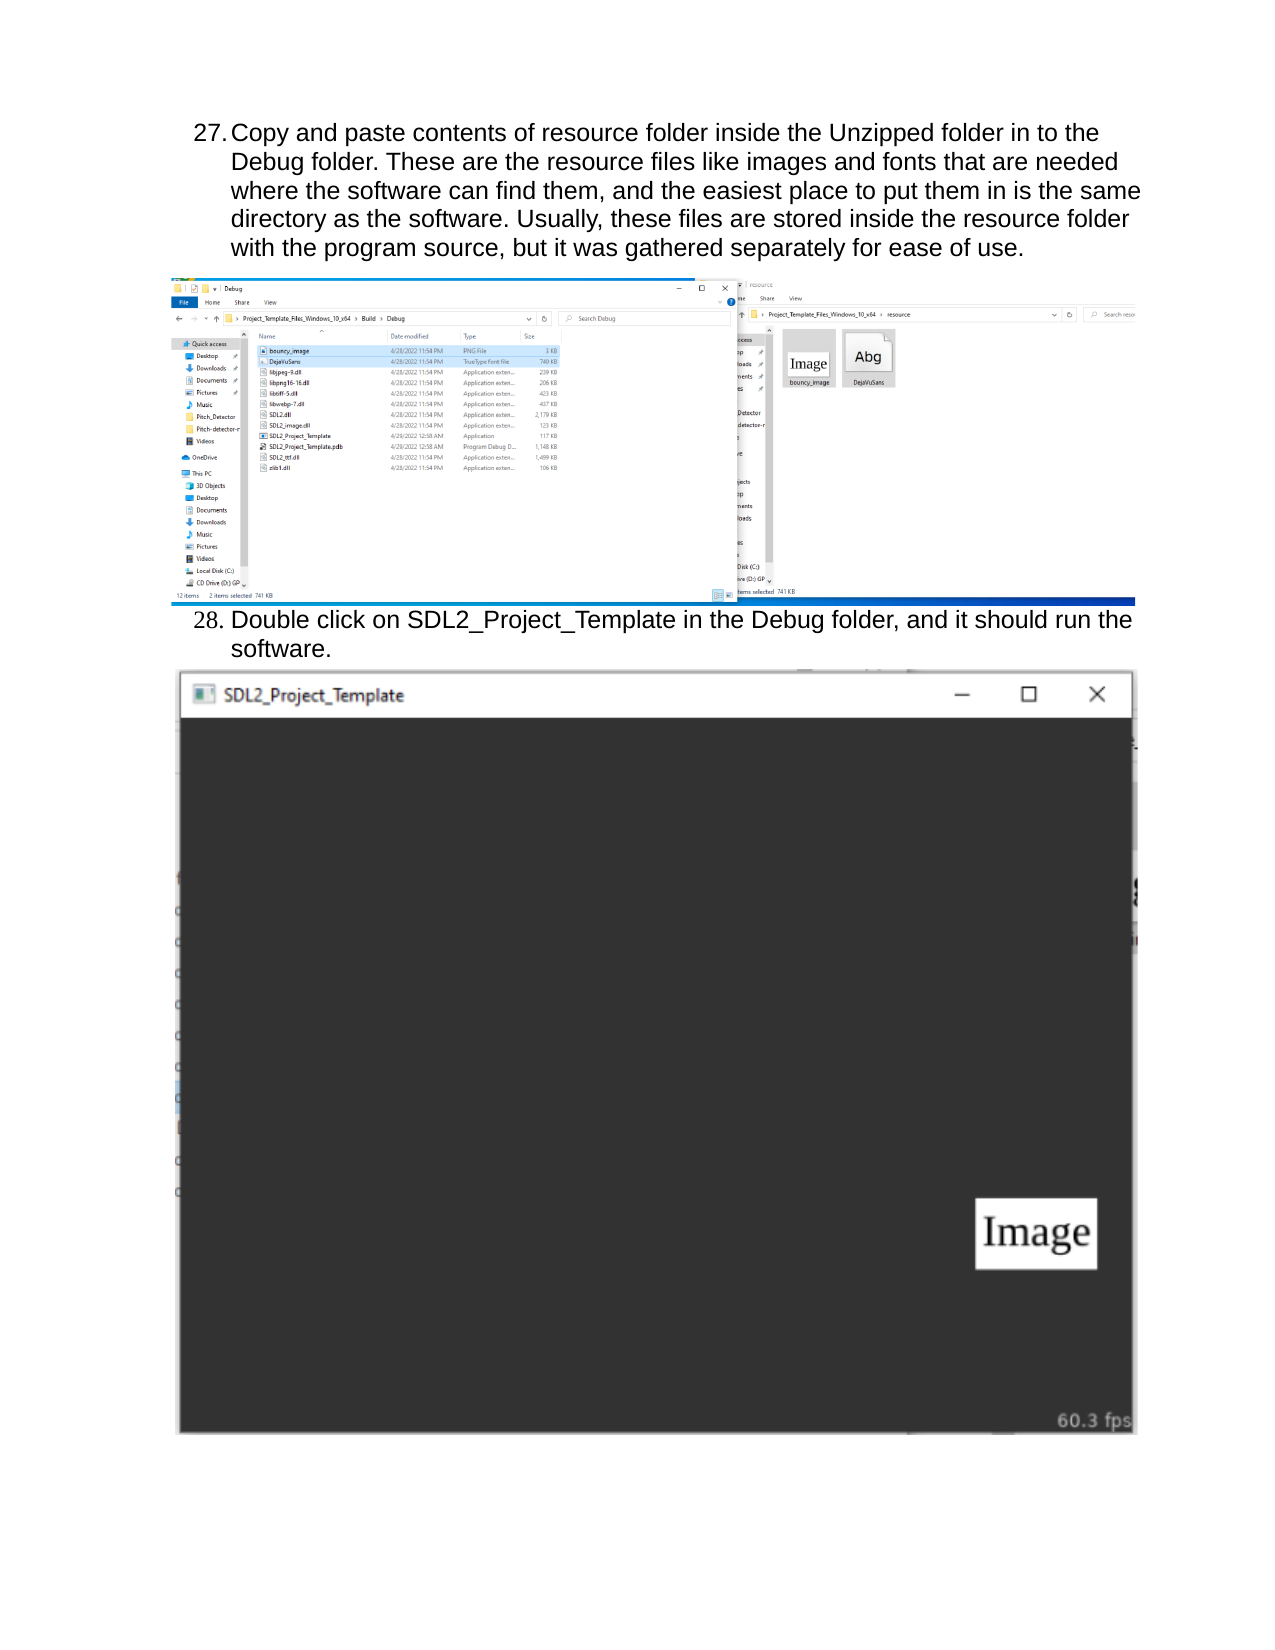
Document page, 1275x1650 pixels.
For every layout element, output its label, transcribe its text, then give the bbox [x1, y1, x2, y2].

list Copy and paste contents of resource folder inside the Unzipped folder in to the Debug folder. These are the resource files like images and fonts that are needed where the software can find them, and the easiest place to put them in is the same directory as the software. Usually, these files are stored inside the resource folder with the program source, but it was gathered separately for ease of use. [193, 118, 1157, 262]
picture [171, 278, 1136, 606]
picture [175, 669, 1138, 1435]
list Double click on SDL2_Project_Template in the Debug folder, and it should run the software. [193, 262, 1157, 663]
